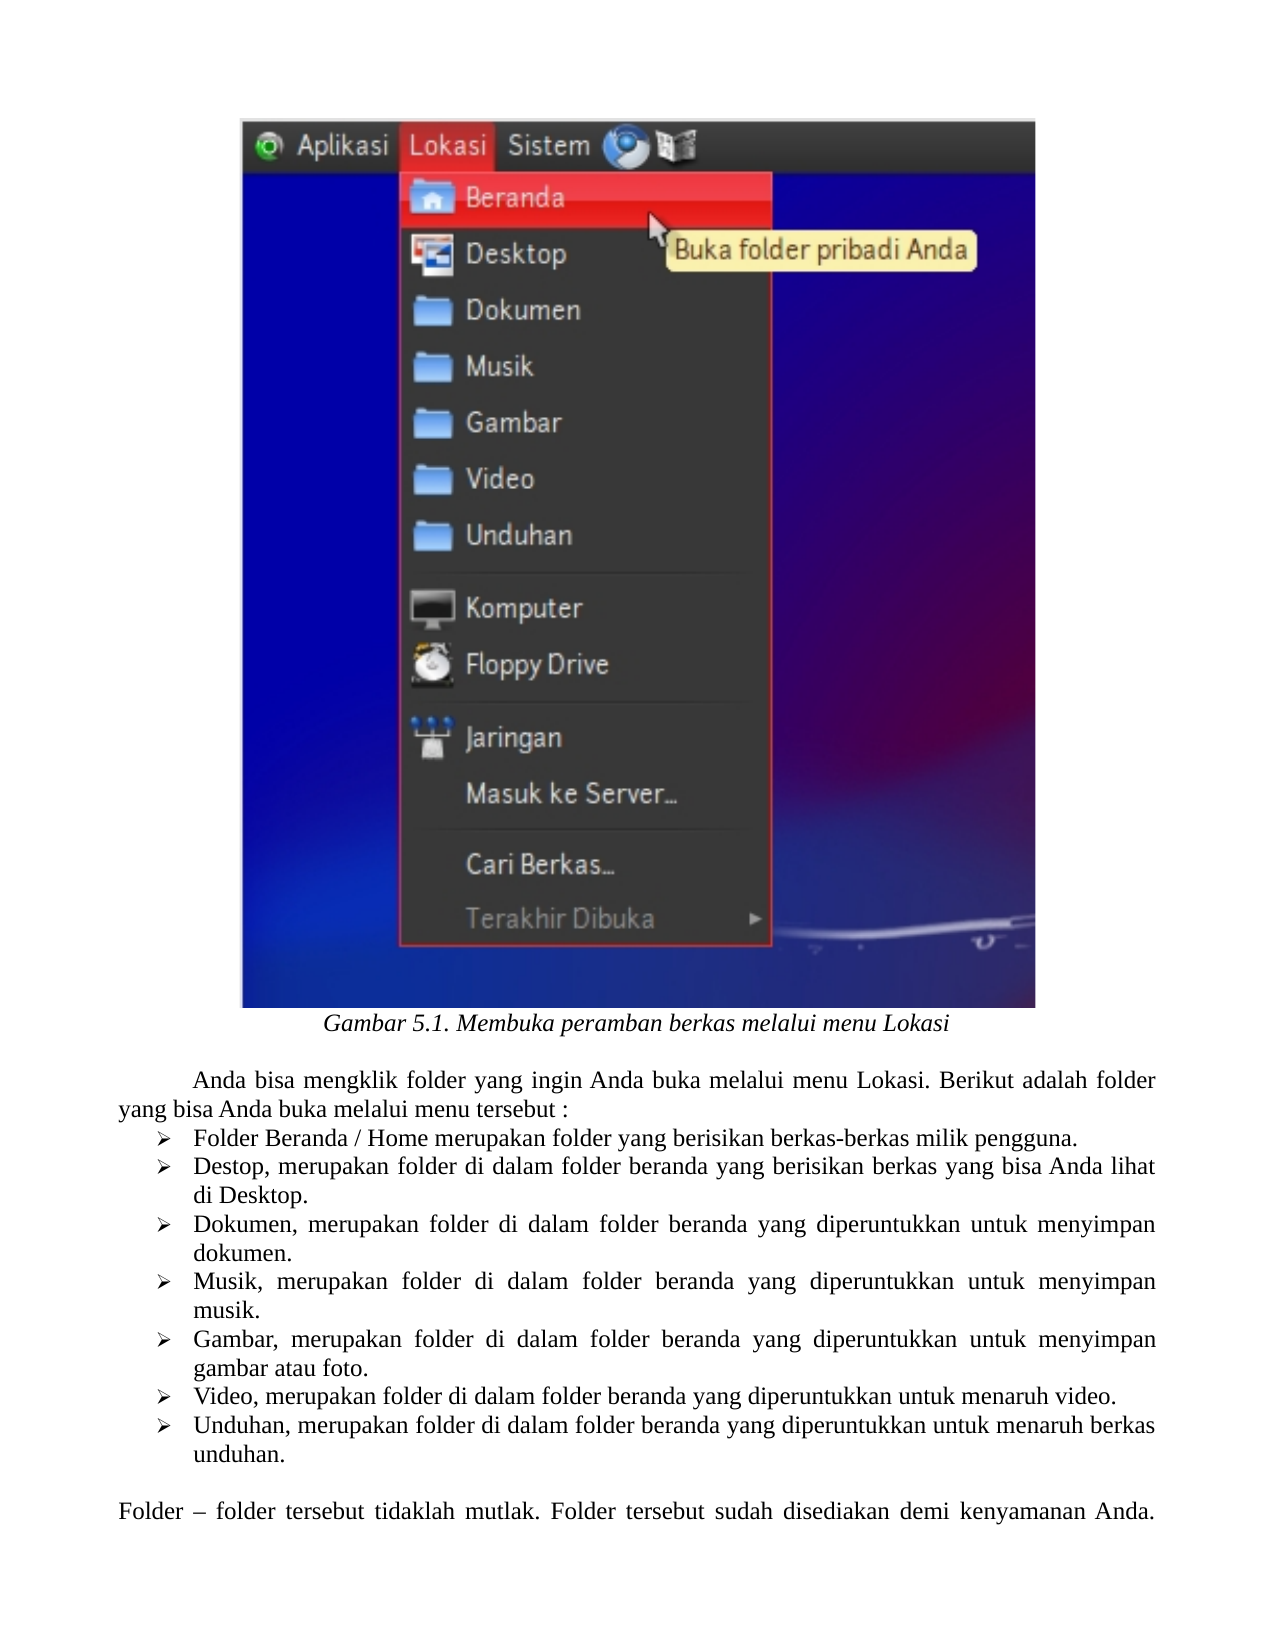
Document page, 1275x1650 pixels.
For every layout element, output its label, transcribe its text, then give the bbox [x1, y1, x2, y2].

list Musik, merupakan folder di dalam folder beranda yang diperuntukkan untuk menyimpan musik. [156, 1266, 1157, 1324]
list Unduhan, merupakan folder di dalam folder beranda yang diperuntukkan untuk menaruh berkas unduhan. [156, 1410, 1157, 1468]
text Folder – folder tersebut tidaklah mutlak. Folder tersebut sudah disediakan demi kenyamanan Anda. [118, 1496, 1157, 1525]
text Gambar 5.1. Membuka peramban berkas melalui menu Lokasi [118, 1008, 1157, 1036]
list Destop, merupakan folder di dalam folder beranda yang berisikan berkas yang bisa Anda lihat di Desktop. [156, 1151, 1157, 1209]
list Gambar, merupakan folder di dalam folder beranda yang diperuntukkan untuk menyimpan gambar atau foto. [156, 1324, 1157, 1381]
text Anda bisa mengklik folder yang ingin Anda buka melalui menu Lokasi. Berikut adalah folder yang bisa Anda buka melalui menu tersebut : [118, 1065, 1157, 1123]
list Folder Beranda / Home merupakan folder yang berisikan berkas-berkas milik pengguna. [156, 1123, 1157, 1151]
list Dokumen, merupakan folder di dalam folder beranda yang diperuntukkan untuk menyimpan dokumen. [156, 1209, 1157, 1266]
picture [239, 118, 1036, 1008]
list Video, merupakan folder di dalam folder beranda yang diperuntukkan untuk menaruh video. [156, 1381, 1157, 1410]
